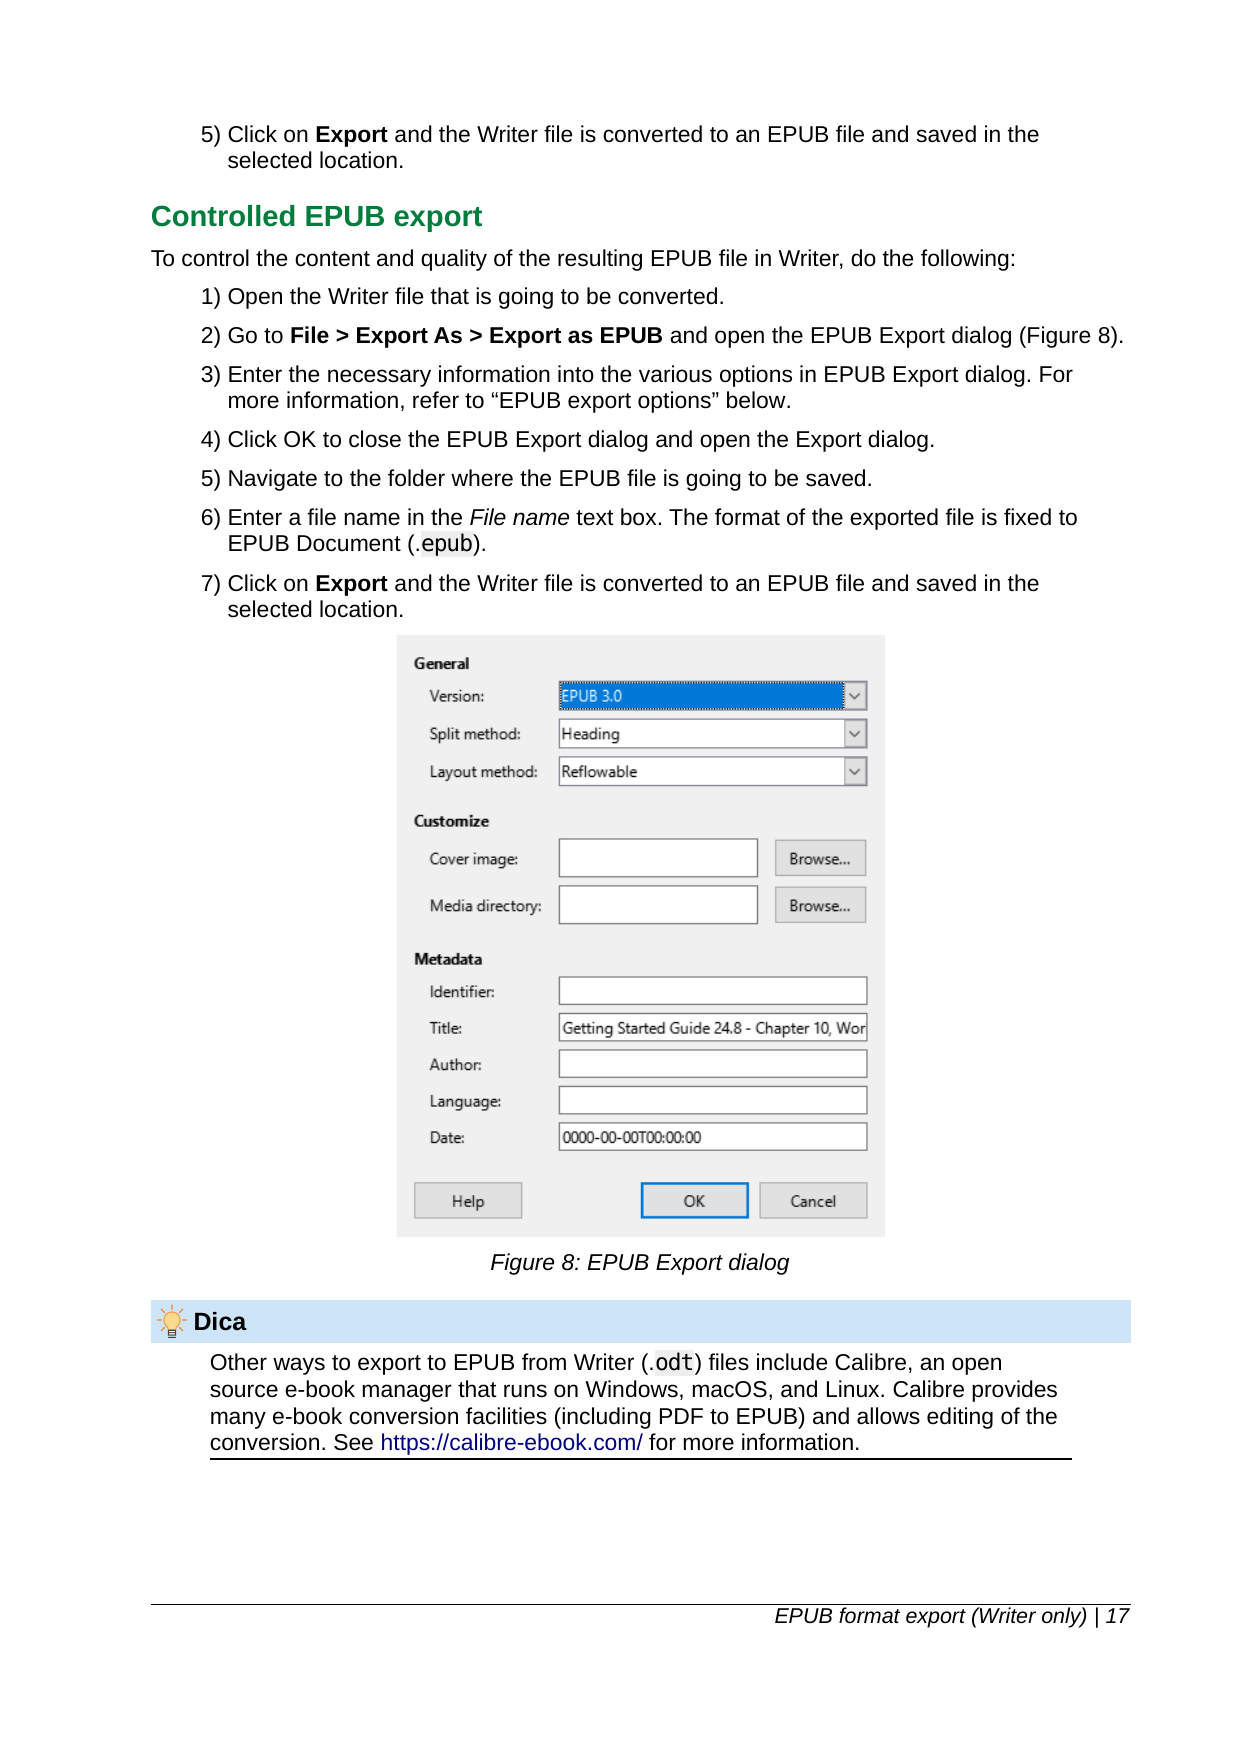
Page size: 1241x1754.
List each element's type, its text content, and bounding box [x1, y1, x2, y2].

list To control the content and quality of the resulting EPUB file in Writer, do the following: [151, 244, 1131, 271]
list Enter a file name in the File name text box. The format of the exported file is fixed to EPUB Document (.epub). [227, 504, 1131, 557]
list Navigate to the folder where the EPUB file is going to be saved. [227, 465, 1131, 491]
subtitle Dica [151, 1300, 1131, 1343]
text Other ways to export to EPUB from Writer (.odt) files include Calibre, an open source e‑book manager that runs on Windows, macOS, and Linux. Calibre provides many e‑book conversion facilities (including PDF to EPUB) and allows editing of the conversion. See https://calibre-ebook.com/ for more information. [209, 1349, 1072, 1460]
list Go to File > Export As > Export as EPUB and open the EPUB Export dialog (Figure 8). [227, 322, 1131, 348]
subtitle Controlled EPUB export [151, 198, 1131, 232]
list Click OK to close the EPUB Export dialog and open the Export dialog. [227, 426, 1131, 453]
list Click on Export and the Writer file is converted to an EPUB file and saved in the selected location. [227, 121, 1131, 174]
list Open the Writer file that is going to be converted. [227, 283, 1131, 310]
list Click on Export and the Writer file is converted to an EPUB file and saved in the selected location. [227, 570, 1131, 622]
text Figure 8: EPUB Export dialog [397, 1249, 885, 1275]
picture [396, 635, 886, 1237]
list Enter the necessary information into the various options in EPUB Export dialog. For more information, refer to “EPUB export options” below. [227, 361, 1131, 414]
